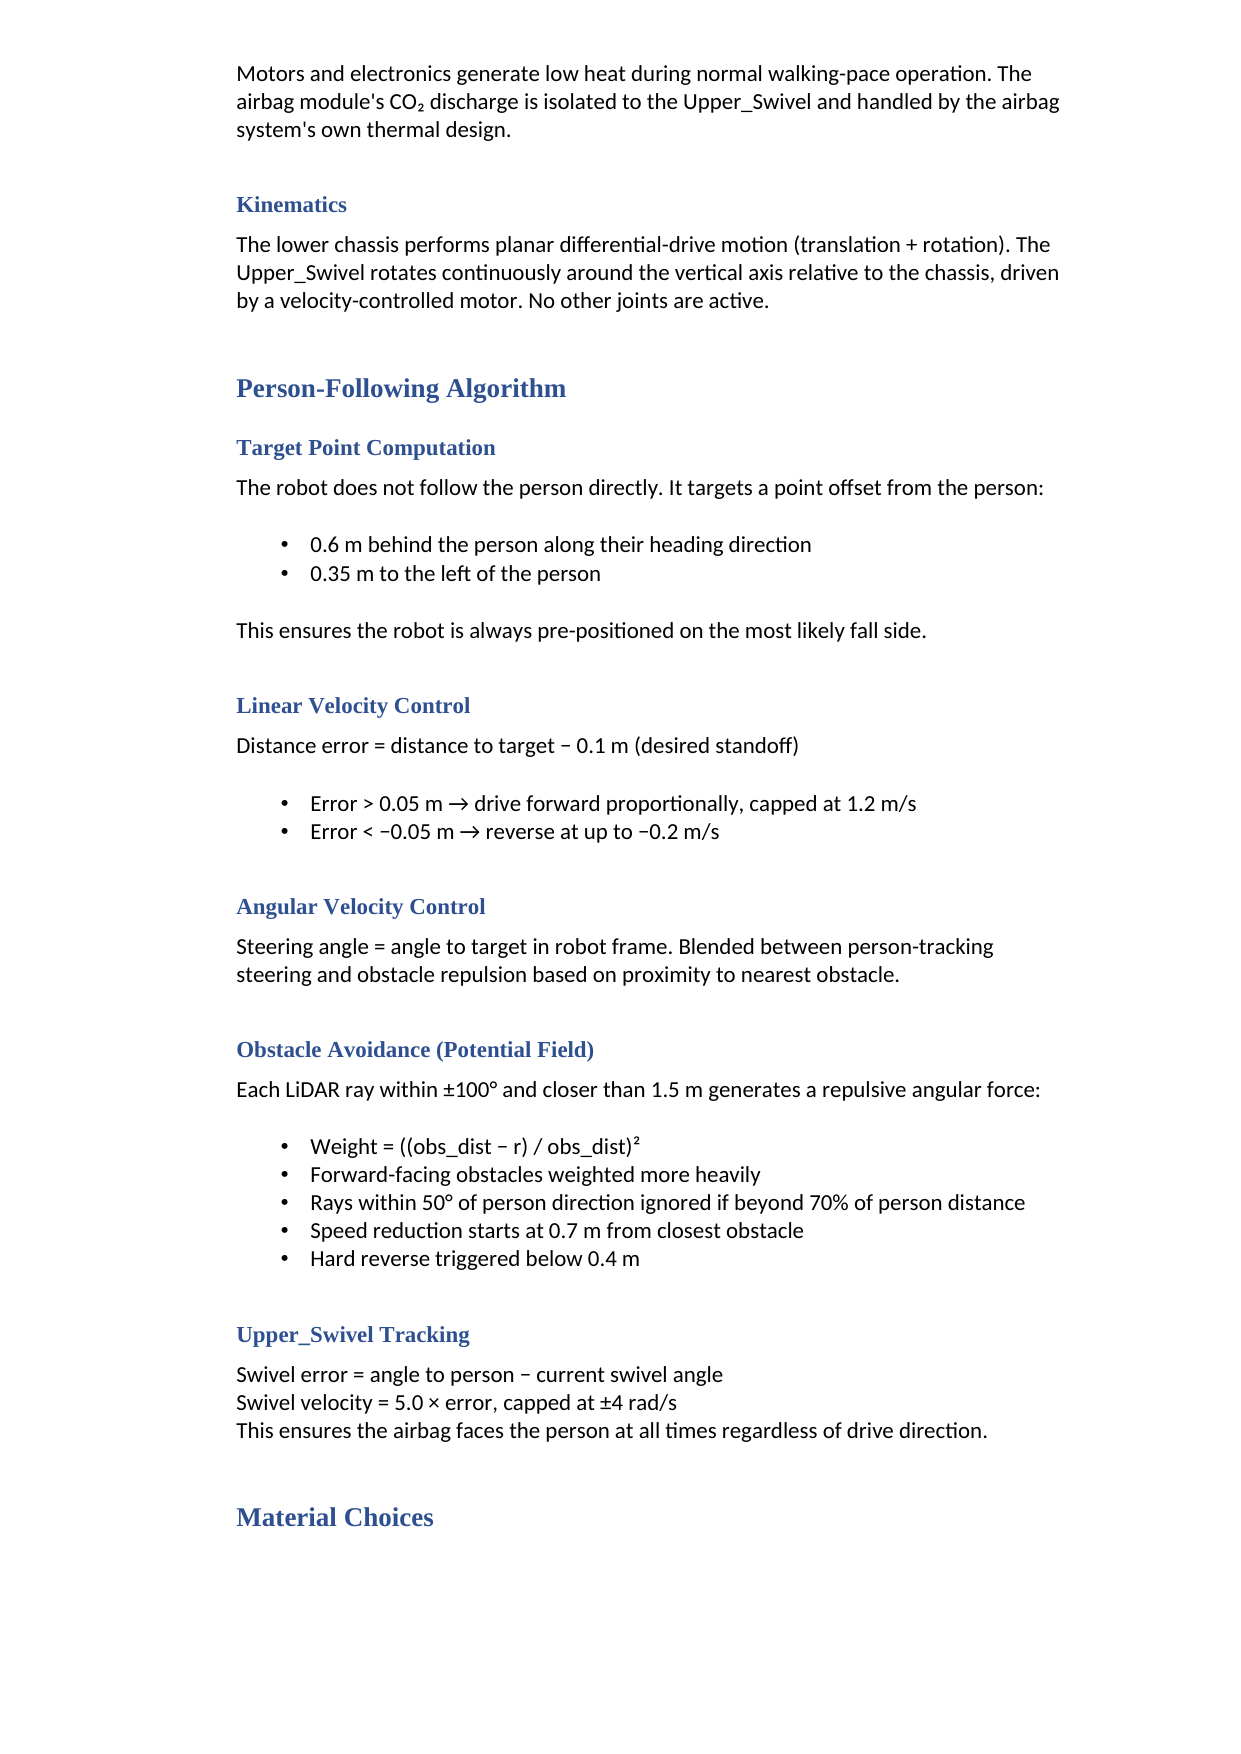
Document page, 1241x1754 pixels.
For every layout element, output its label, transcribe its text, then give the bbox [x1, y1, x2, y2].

list Error > 0.05 m → drive forward proportionally, capped at 1.2 m/s [281, 789, 1063, 817]
list 0.6 m behind the person along their heading direction [281, 531, 1063, 559]
list Error < −0.05 m → reverse at up to −0.2 m/s [281, 817, 1063, 845]
list Forward-facing obstacles weighted more heavily [281, 1161, 1063, 1188]
subtitle Angular Velocity Control [236, 893, 1063, 919]
text Distance error = distance to target − 0.1 m (desired standoff) [236, 731, 1063, 759]
text This ensures the robot is always pre-positioned on the most likely fall side. [236, 616, 1063, 644]
subtitle Upper_Swivel Tracking [236, 1321, 1063, 1347]
list Speed reduction starts at 0.7 m from closest obstacle [281, 1217, 1063, 1244]
subtitle Obstacle Avoidance (Potential Field) [236, 1036, 1063, 1062]
table_header Material [352, 1545, 777, 1692]
text Steering angle = angle to target in robot frame. Blended between person-tracking steering and obstacle repulsion based on proximity to nearest obstacle. [236, 932, 1063, 988]
subtitle Linear Velocity Control [236, 692, 1063, 719]
text Swivel error = angle to person − current swivel angle Swivel velocity = 5.0 × error, capped at ±4 rad/s This ensures the airbag faces the person at all times regardless of drive direction. [236, 1360, 1063, 1444]
list 0.35 m to the left of the person [281, 559, 1063, 587]
text Motors and electronics generate low heat during normal walking-pace operation. The airbag module's CO₂ discharge is isolated to the Upper_Swivel and handled by the airbag system's own thermal design. [236, 59, 1063, 143]
subtitle Person-Following Algorithm [236, 372, 1063, 403]
subtitle Target Point Computation [236, 434, 1063, 461]
subtitle Kinematics [236, 191, 1063, 218]
text The lower chassis performs planar differential-drive motion (translation + rotation). The Upper_Swivel rotates continuously around the vertical axis relative to the chassis, driven by a velocity-controlled motor. No other joints are active. [236, 230, 1063, 314]
list Rays within 50° of person direction ignored if beyond 70% of person distance [281, 1188, 1063, 1217]
list Hard reverse triggered below 0.4 m [281, 1244, 1063, 1273]
table_header Part [118, 1545, 352, 1692]
list Weight = ((obs_dist − r) / obs_dist)² [281, 1132, 1063, 1161]
subtitle Material Choices [236, 1501, 1063, 1532]
table_header Justification [777, 1545, 1181, 1692]
text The robot does not follow the person directly. It targets a point offset from the person: [236, 473, 1063, 501]
text Each LiDAR ray within ±100° and closer than 1.5 m generates a repulsive angular force: [236, 1075, 1063, 1103]
